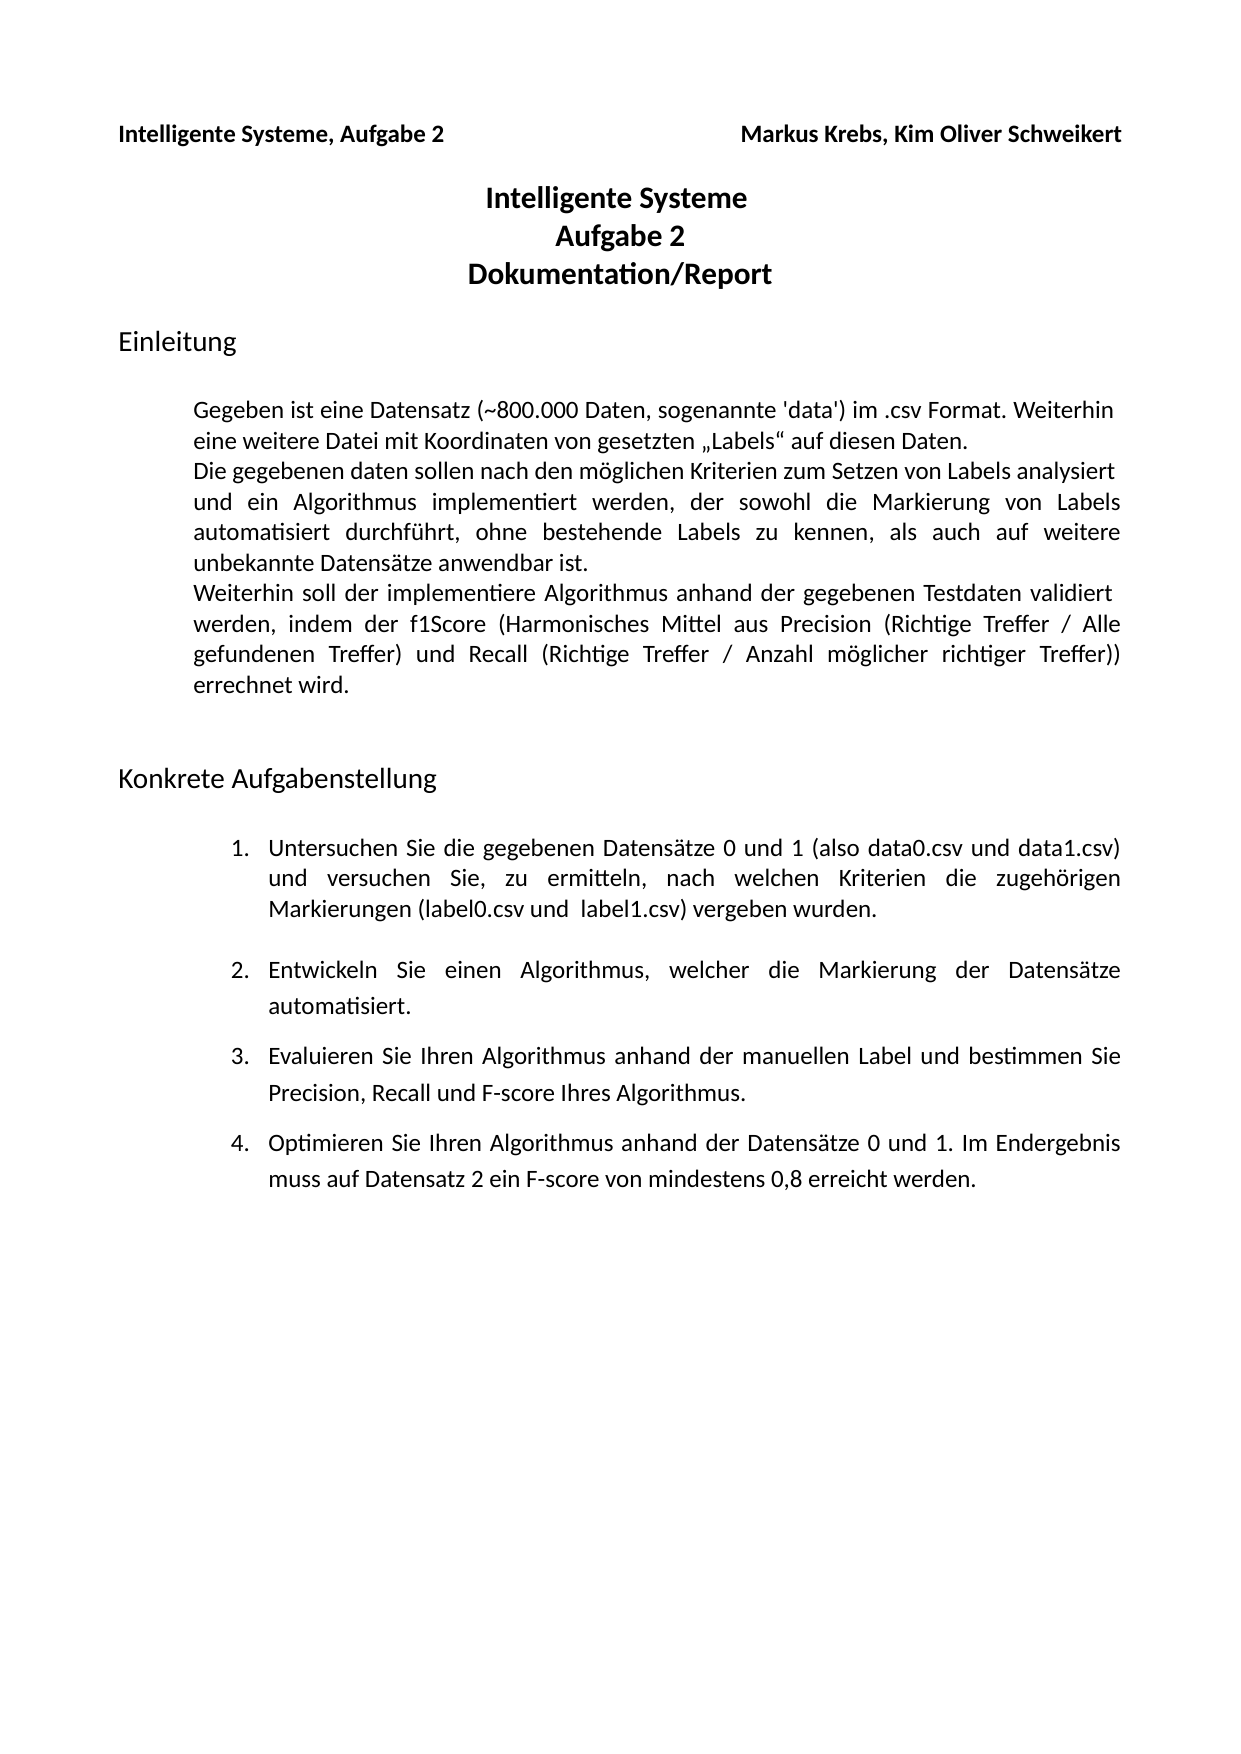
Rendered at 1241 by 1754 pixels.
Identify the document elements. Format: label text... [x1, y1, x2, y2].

text Konkrete Aufgabenstellung [118, 761, 1122, 796]
text Die gegebenen daten sollen nach den möglichen Kriterien zum Setzen von Labels analysiert und ein Algorithmus implementiert werden, der sowohl die Markierung von Labels automatisiert durchführt, ohne bestehende Labels zu kennen, als auch auf weitere unbekannte Datensätze anwendbar ist. [118, 455, 1122, 577]
text Aufgabe 2 [118, 216, 1122, 254]
text Dokumentation/Report [118, 254, 1122, 292]
text Weiterhin soll der implementiere Algorithmus anhand der gegebenen Testdaten validiert werden, indem der f1Score (Harmonisches Mittel aus Precision (Richtige Treffer / Alle gefundenen Treffer) und Recall (Richtige Treffer / Anzahl möglicher richtiger Treffer)) errechnet wird. [118, 577, 1122, 699]
text Einleitung [118, 323, 1122, 359]
list Untersuchen Sie die gegebenen Datensätze 0 und 1 (also data0.csv und data1.csv) und versuchen Sie, zu ermitteln, nach welchen Kriterien die zugehörigen Markierungen (label0.csv und label1.csv) vergeben wurden. [231, 832, 1122, 923]
list Optimieren Sie Ihren Algorithmus anhand der Datensätze 0 und 1. Im Endergebnis muss auf Datensatz 2 ein F-score von mindestens 0,8 erreicht werden. [231, 1127, 1122, 1194]
text Intelligente Systeme [118, 178, 1122, 216]
text Gegeben ist eine Datensatz (~800.000 Daten, sogenannte 'data') im .csv Format. Weiterhin eine weitere Datei mit Koordinaten von gesetzten „Labels“ auf diesen Daten. [118, 394, 1122, 455]
list Entwickeln Sie einen Algorithmus, welcher die Markierung der Datensätze automatisiert. [231, 954, 1122, 1021]
list Evaluieren Sie Ihren Algorithmus anhand der manuellen Label und bestimmen Sie Precision, Recall und F-score Ihres Algorithmus. [231, 1040, 1122, 1107]
